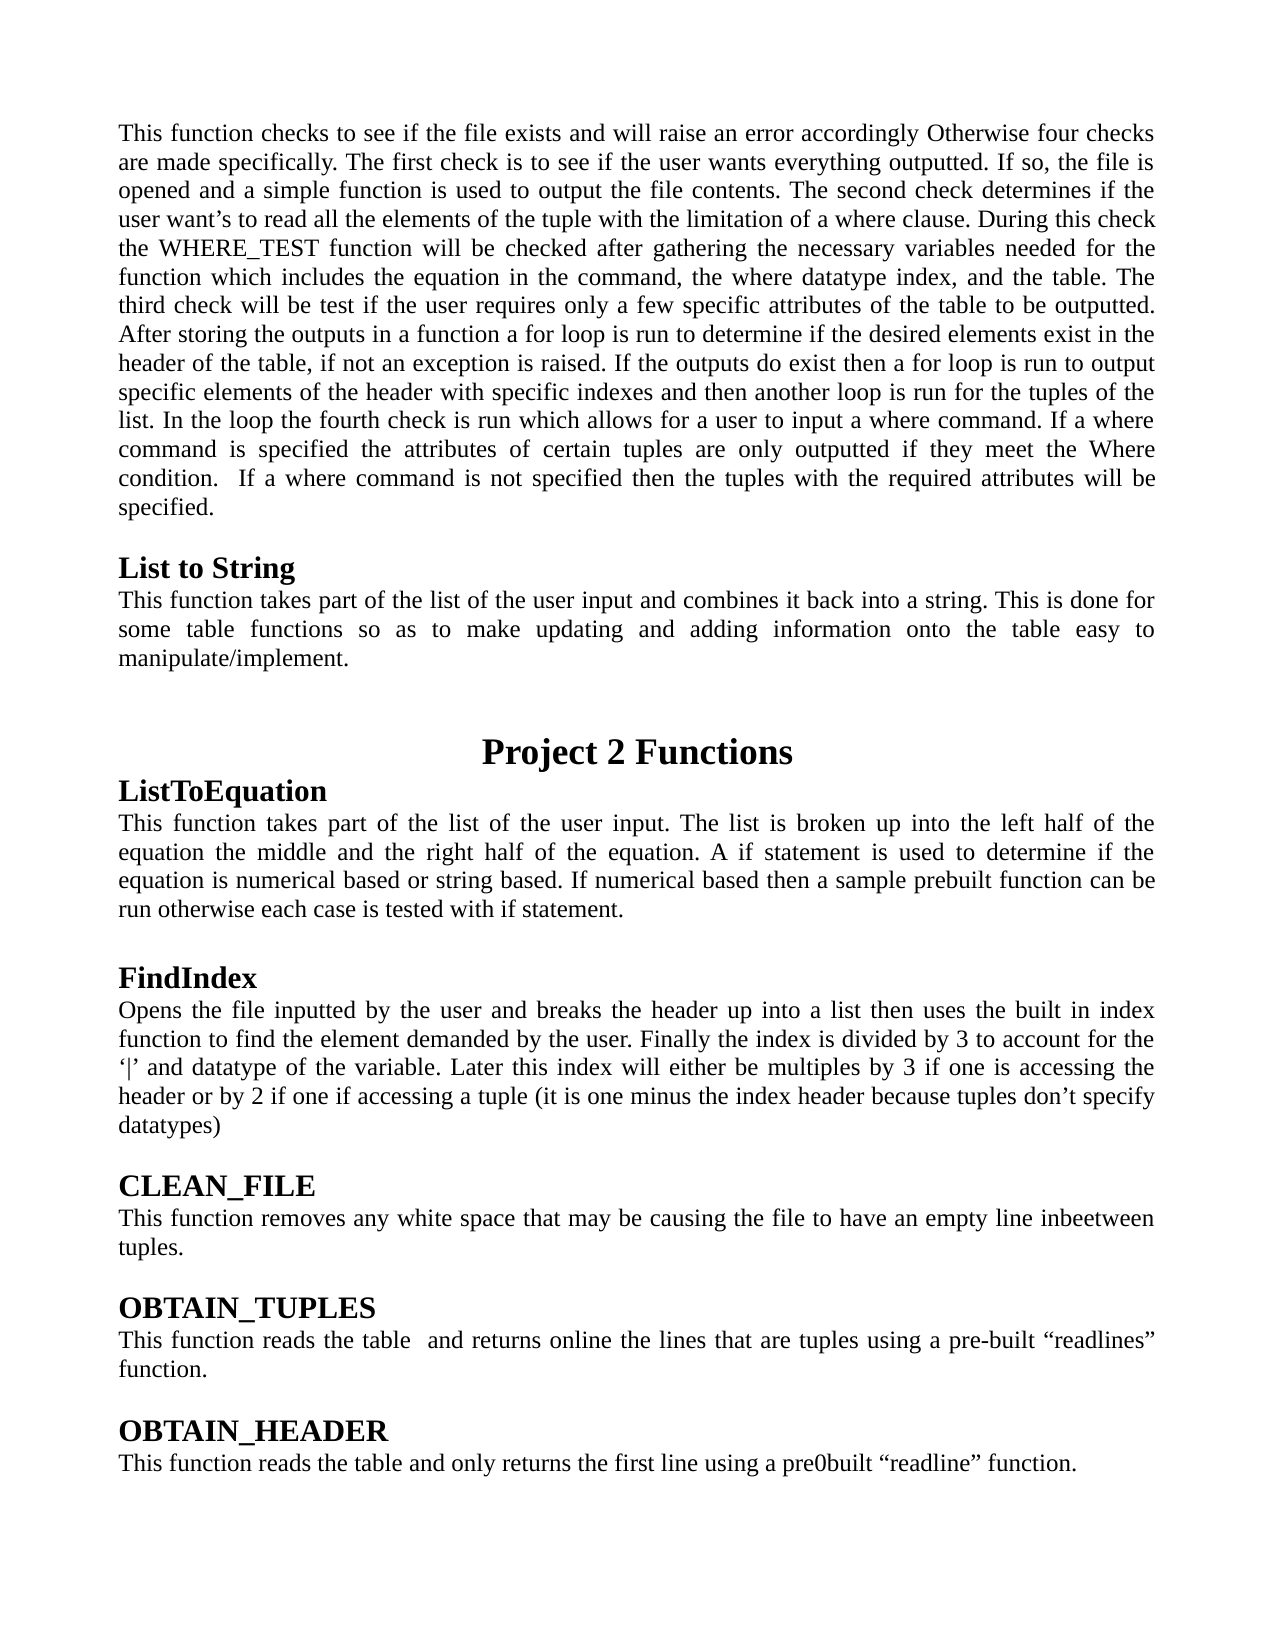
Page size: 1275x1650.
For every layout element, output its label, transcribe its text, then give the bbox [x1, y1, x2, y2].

text This function checks to see if the file exists and will raise an error accordingly Otherwise four checks are made specifically. The first check is to see if the user wants everything outputted. If so, the file is opened and a simple function is used to output the file contents. The second check determines if the user want’s to read all the elements of the tuple with the limitation of a where clause. During this check the WHERE_TEST function will be checked after gathering the necessary variables needed for the function which includes the equation in the command, the where datatype index, and the table. The third check will be test if the user requires only a few specific attributes of the table to be outputted. After storing the outputs in a function a for loop is run to determine if the desired elements exist in the header of the table, if not an exception is raised. If the outputs do exist then a for loop is run to output specific elements of the header with specific indexes and then another loop is run for the tuples of the list. In the loop the fourth check is run which allows for a user to input a where command. If a where command is specified the attributes of certain tuples are only outputted if they meet the Where condition. If a where command is not specified then the tuples with the required attributes will be specified. [118, 118, 1157, 521]
text OBTAIN_HEADER [118, 1412, 1157, 1448]
text FindIndex [118, 959, 1157, 995]
text ListToEquation [118, 772, 1157, 808]
text This function reads the table and only returns the first line using a pre0built “readline” function. [118, 1448, 1157, 1477]
text This function removes any white space that may be causing the file to have an empty line inbeetween tuples. [118, 1203, 1157, 1261]
text CLEAN_FILE [118, 1167, 1157, 1203]
text List to String [118, 549, 1157, 585]
text This function takes part of the list of the user input. The list is broken up into the left half of the equation the middle and the right half of the equation. A if statement is used to determine if the equation is numerical based or string based. If numerical based then a sample prebuilt function can be run otherwise each case is tested with if statement. [118, 808, 1157, 923]
text OBTAIN_TUPLES [118, 1290, 1157, 1326]
text This function reads the table and returns online the lines that are tuples using a pre-built “readlines” function. [118, 1326, 1157, 1383]
text Opens the file inputted by the user and breaks the header up into a list then uses the built in index function to find the element demanded by the user. Finally the index is divided by 3 to account for the ‘|’ and datatype of the variable. Later this index will either be multiples by 3 if one is accessing the header or by 2 if one if accessing a tuple (it is one minus the index header because tuples don’t specify datatypes) [118, 995, 1157, 1139]
text Project 2 Functions [118, 729, 1157, 772]
text This function takes part of the list of the user input and combines it back into a string. This is done for some table functions so as to make updating and adding information onto the table easy to manipulate/implement. [118, 585, 1157, 672]
